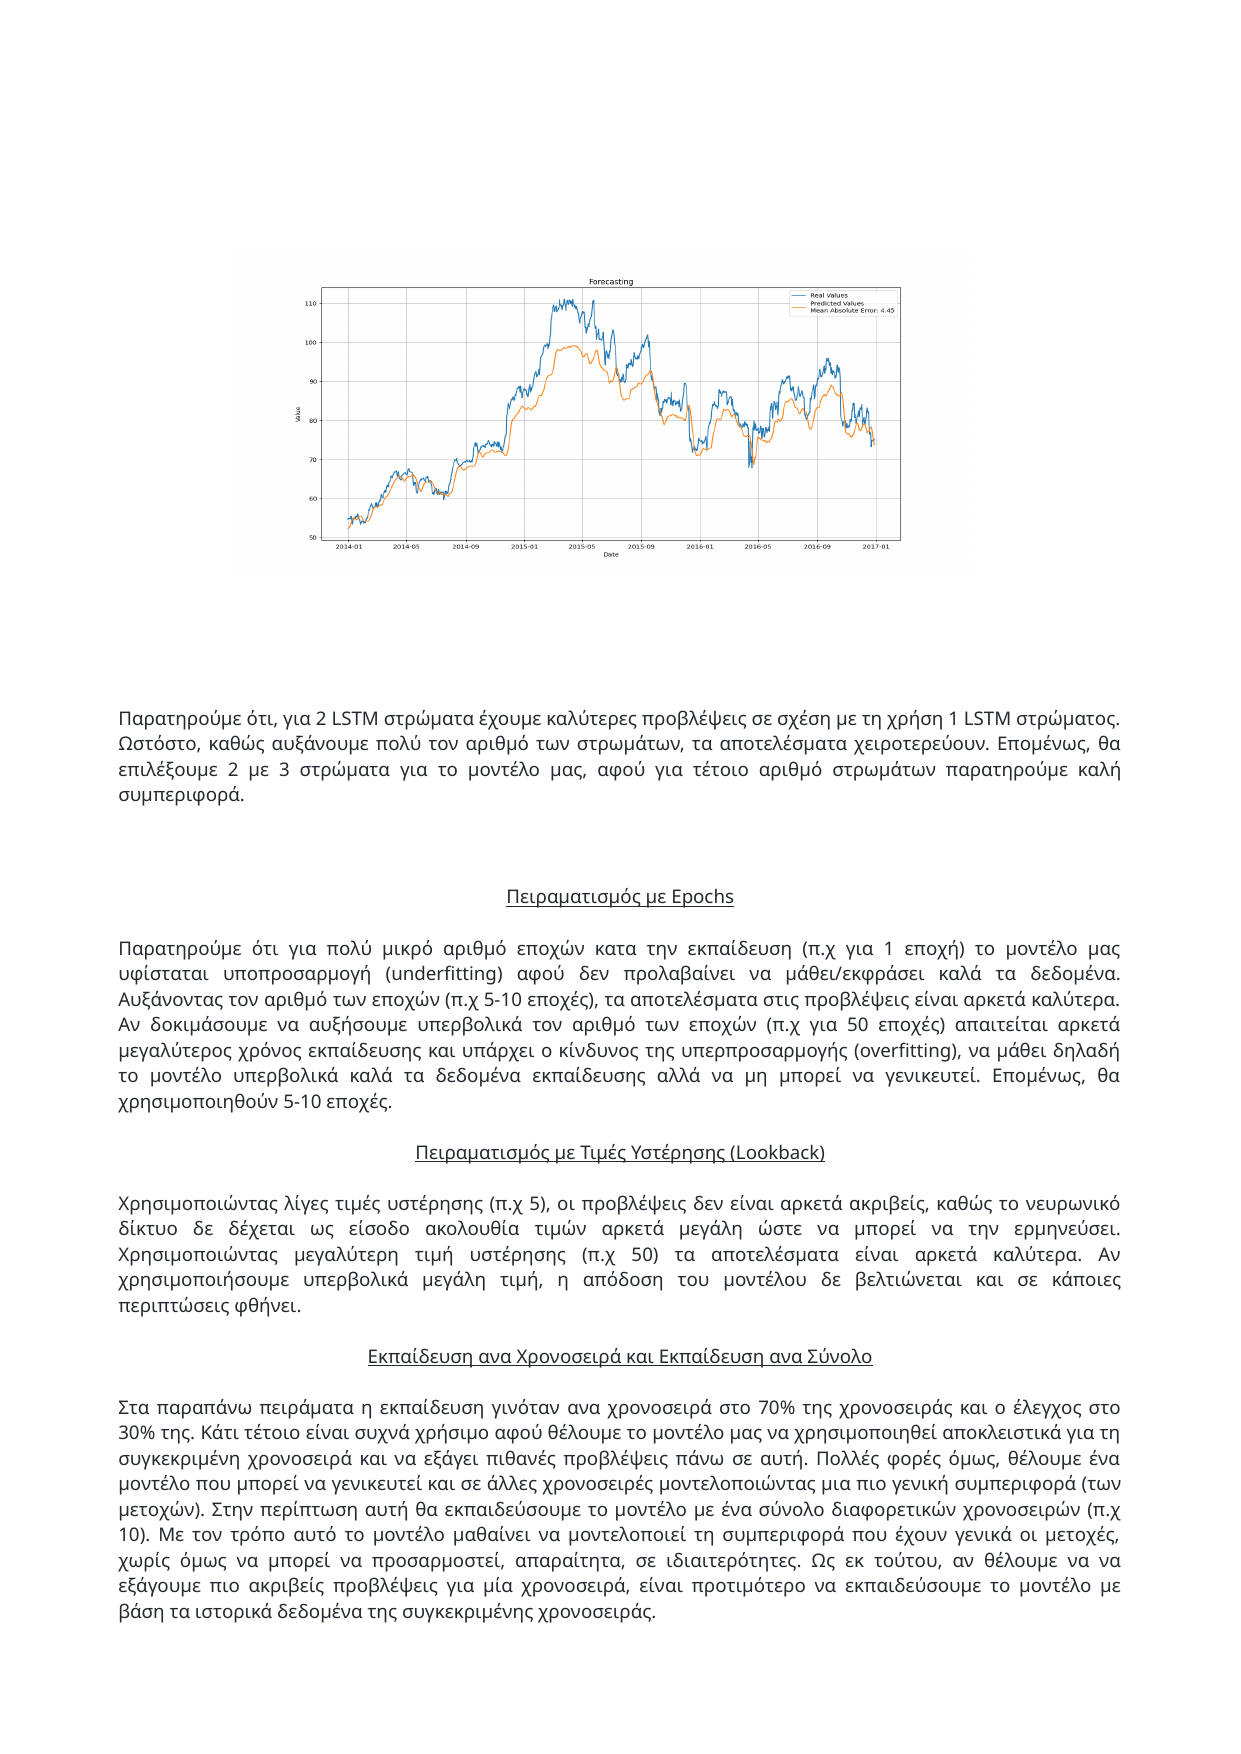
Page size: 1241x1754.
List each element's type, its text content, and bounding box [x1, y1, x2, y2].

text Στα παραπάνω πειράματα η εκπαίδευση γινόταν ανα χρονοσειρά στο 70% της χρονοσειράς και ο έλεγχος στο 30% της. Κάτι τέτοιο είναι συχνά χρήσιμο αφού θέλουμε το μοντέλο μας να χρησιμοποιηθεί αποκλειστικά για τη συγκεκριμένη χρονοσειρά και να εξάγει πιθανές προβλέψεις πάνω σε αυτή. Πολλές φορές όμως, θέλουμε ένα μοντέλο που μπορεί να γενικευτεί και σε άλλες χρονοσειρές μοντελοποιώντας μια πιο γενική συμπεριφορά (των μετοχών). Στην περίπτωση αυτή θα εκπαιδεύσουμε το μοντέλο με ένα σύνολο διαφορετικών χρονοσειρών (π.χ 10). Με τον τρόπο αυτό το μοντέλο μαθαίνει να μοντελοποιεί τη συμπεριφορά που έχουν γενικά οι μετοχές, χωρίς όμως να μπορεί να προσαρμοστεί, απαραίτητα, σε ιδιαιτερότητες. Ως εκ τούτου, αν θέλουμε να να εξάγουμε πιο ακριβείς προβλέψεις για μία χρονοσειρά, είναι προτιμότερο να εκπαιδεύσουμε το μοντέλο με βάση τα ιστορικά δεδομένα της συγκεκριμένης χρονοσειράς. [118, 1394, 1122, 1624]
text Πειραματισμός με Epochs [118, 884, 1122, 909]
picture [228, 248, 975, 576]
text Παρατηρούμε ότι, για 2 LSTM στρώματα έχουμε καλύτερες προβλέψεις σε σχέση με τη χρήση 1 LSTM στρώματος. Ωστόστο, καθώς αυξάνουμε πολύ τον αριθμό των στρωμάτων, τα αποτελέσματα χειροτερεύουν. Επομένως, θα επιλέξουμε 2 με 3 στρώματα για το μοντέλο μας, αφού για τέτοιο αριθμό στρωμάτων παρατηρούμε καλή συμπεριφορά. [118, 705, 1122, 807]
text Πειραματισμός με Τιμές Υστέρησης (Lookback) [118, 1139, 1122, 1164]
text Χρησιμοποιώντας λίγες τιμές υστέρησης (π.χ 5), οι προβλέψεις δεν είναι αρκετά ακριβείς, καθώς το νευρωνικό δίκτυο δε δέχεται ως είσοδο ακολουθία τιμών αρκετά μεγάλη ώστε να μπορεί να την ερμηνεύσει. Χρησιμοποιώντας μεγαλύτερη τιμή υστέρησης (π.χ 50) τα αποτελέσματα είναι αρκετά καλύτερα. Αν χρησιμοποιήσουμε υπερβολικά μεγάλη τιμή, η απόδοση του μοντέλου δε βελτιώνεται και σε κάποιες περιπτώσεις φθήνει. [118, 1190, 1122, 1318]
text Εκπαίδευση ανα Χρονοσειρά και Εκπαίδευση ανα Σύνολο [118, 1343, 1122, 1369]
text Παρατηρούμε ότι για πολύ μικρό αριθμό εποχών κατα την εκπαίδευση (π.χ για 1 εποχή) το μοντέλο μας υφίσταται υποπροσαρμογή (underfitting) αφού δεν προλαβαίνει να μάθει/εκφράσει καλά τα δεδομένα. Αυξάνοντας τον αριθμό των εποχών (π.χ 5-10 εποχές), τα αποτελέσματα στις προβλέψεις είναι αρκετά καλύτερα. Αν δοκιμάσουμε να αυξήσουμε υπερβολικά τον αριθμό των εποχών (π.χ για 50 εποχές) απαιτείται αρκετά μεγαλύτερος χρόνος εκπαίδευσης και υπάρχει ο κίνδυνος της υπερπροσαρμογής (overfitting), να μάθει δηλαδή το μοντέλο υπερβολικά καλά τα δεδομένα εκπαίδευσης αλλά να μη μπορεί να γενικευτεί. Επομένως, θα χρησιμοποιηθούν 5-10 εποχές. [118, 935, 1122, 1113]
